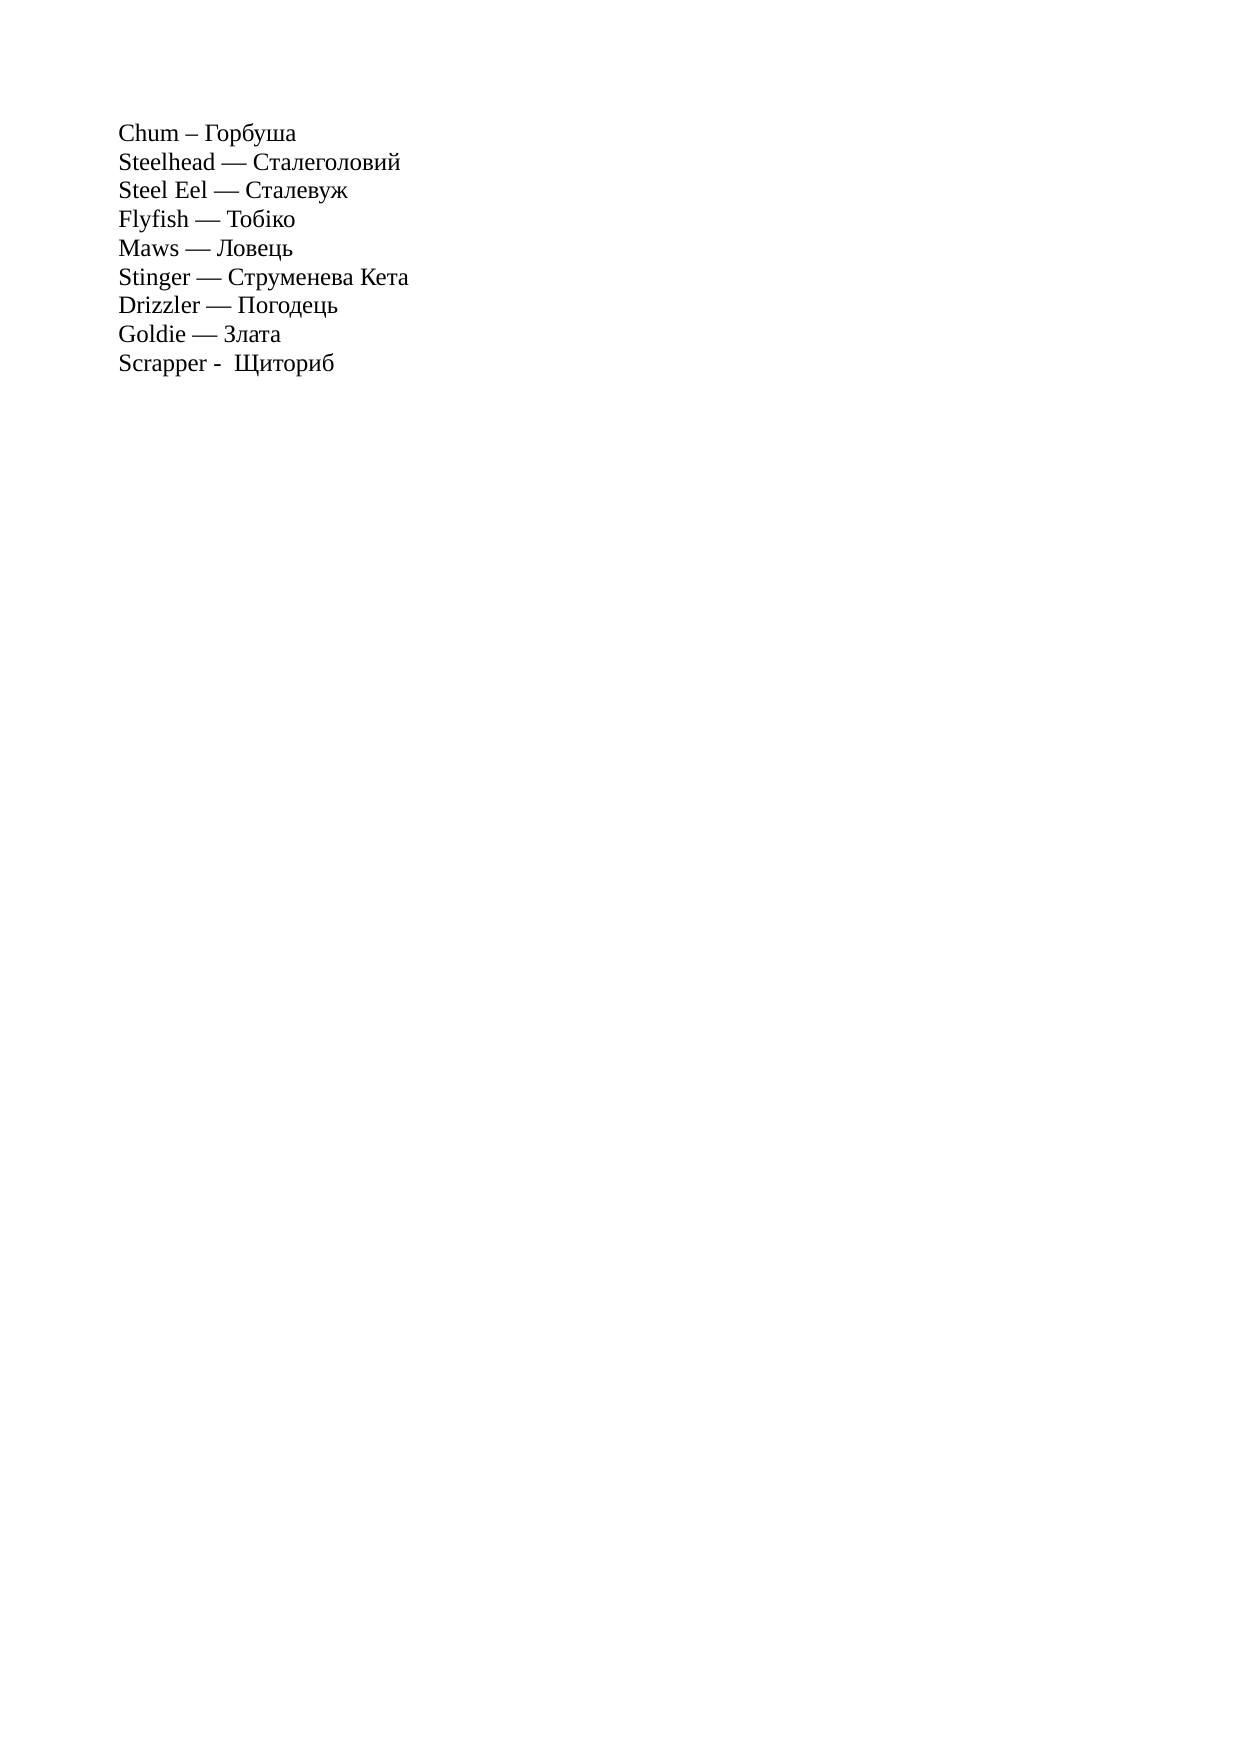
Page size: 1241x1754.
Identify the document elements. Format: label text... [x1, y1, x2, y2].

text Drizzler — Погодець [118, 291, 1122, 319]
text Goldie — Злата [118, 319, 1122, 348]
text Scrapper - Щиториб [118, 348, 1122, 377]
text Stinger — Струменева Кета [118, 262, 1122, 291]
text Chum – Горбуша [118, 118, 1122, 147]
text Steel Eel — Сталевуж [118, 176, 1122, 204]
text Flyfish — Тобіко [118, 204, 1122, 233]
text Maws — Ловець [118, 233, 1122, 262]
text Steelhead — Сталеголовий [118, 147, 1122, 176]
